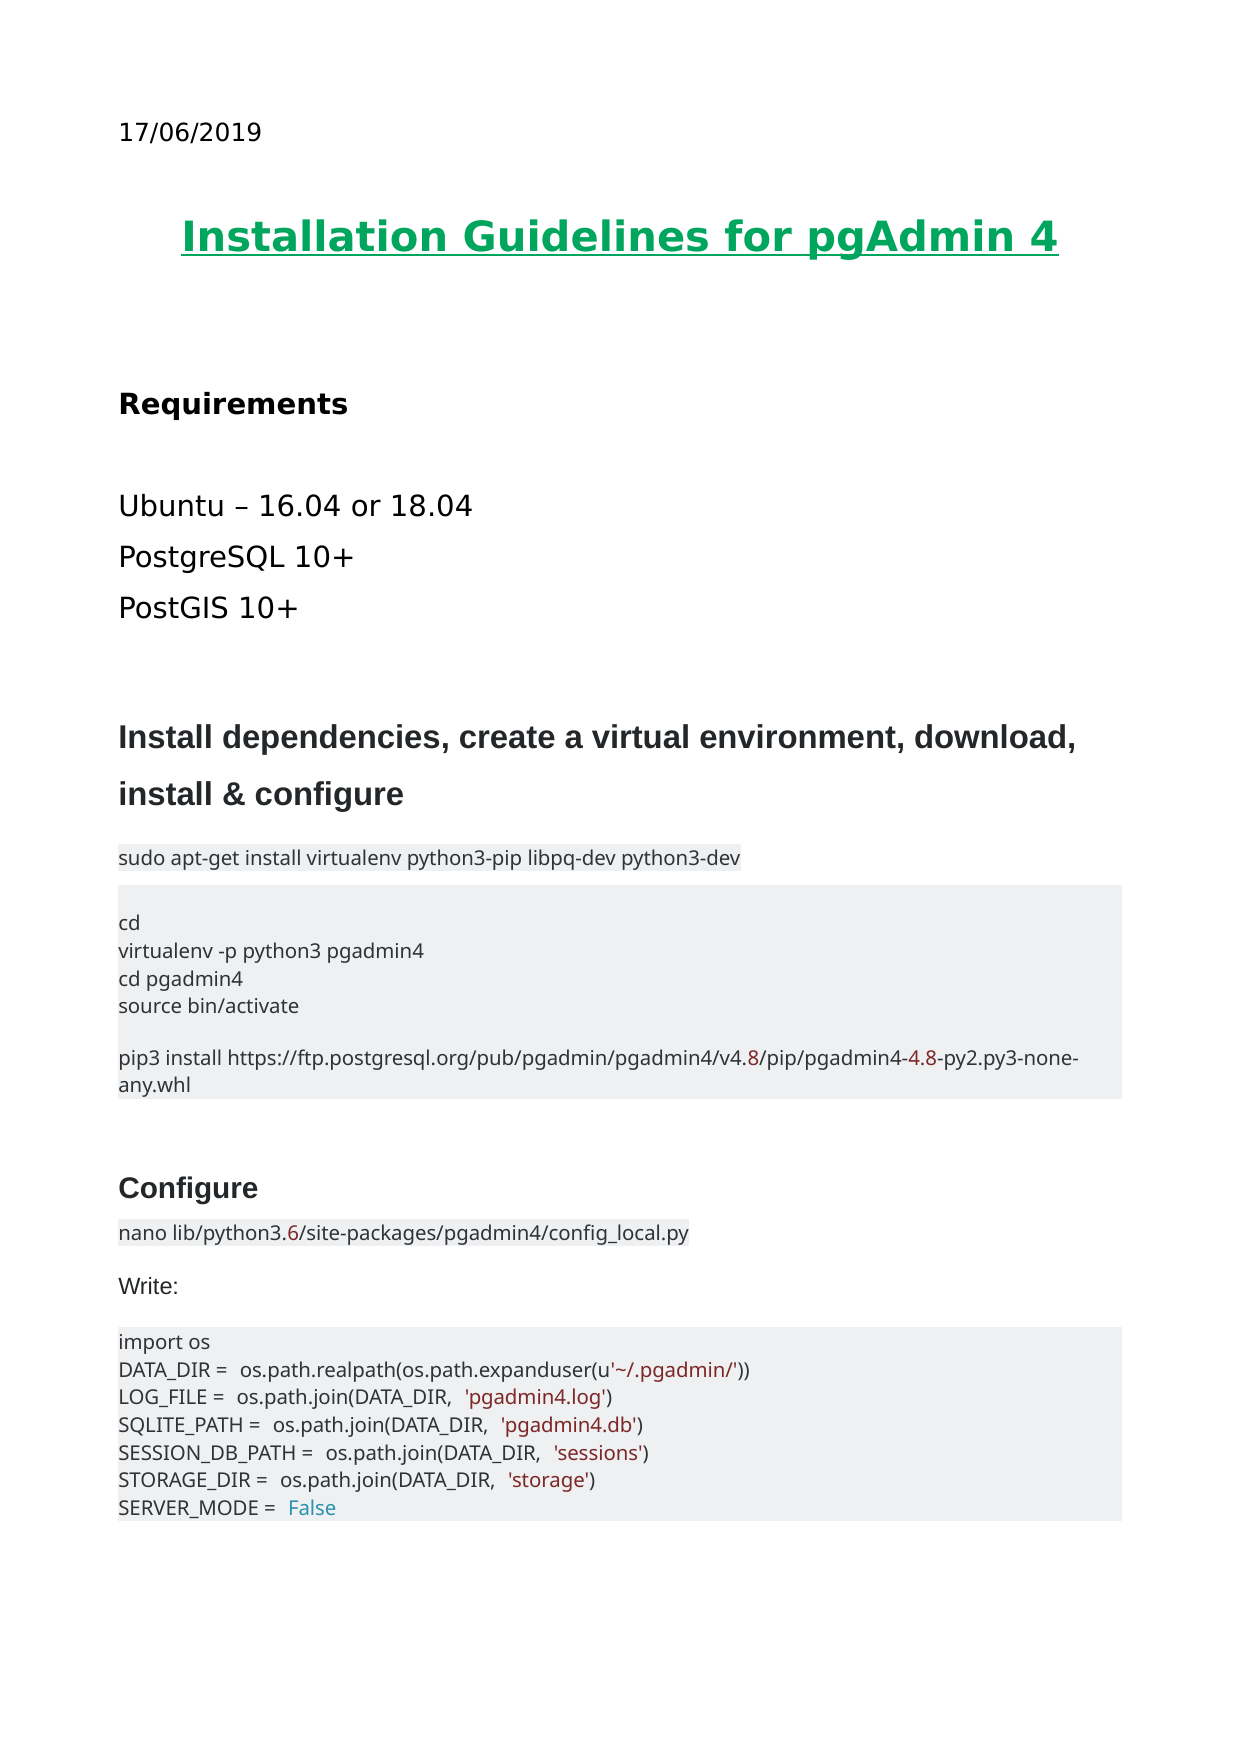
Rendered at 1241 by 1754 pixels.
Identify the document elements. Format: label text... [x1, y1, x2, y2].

text source bin/activate [118, 992, 1122, 1020]
text virtualenv -p python3 pgadmin4 [118, 937, 1122, 964]
text Installation Guidelines for pgAdmin 4 [118, 213, 1122, 261]
text Ubuntu – 16.04 or 18.04 [118, 489, 1122, 523]
text SQLITE_PATH = os.path.join(DATA_DIR, 'pgadmin4.db') [118, 1411, 1122, 1438]
text cd pgadmin4 [118, 964, 1122, 992]
text SESSION_DB_PATH = os.path.join(DATA_DIR, 'sessions') [118, 1438, 1122, 1466]
text PostgreSQL 10+ [118, 540, 1122, 574]
subtitle Configure nano lib/python3.6/site-packages/pgadmin4/config_local.py [118, 1171, 1122, 1246]
text Requirements [118, 387, 1122, 421]
text SERVER_MODE = False [118, 1494, 1122, 1521]
text pip3 install https://ftp.postgresql.org/pub/pgadmin/pgadmin4/v4.8/pip/pgadmin4-4.8-py2.py3-none-any.whl [118, 1043, 1122, 1099]
text STORAGE_DIR = os.path.join(DATA_DIR, 'storage') [118, 1466, 1122, 1494]
text Write: [118, 1273, 1122, 1299]
text cd [118, 909, 1122, 937]
text LOG_FILE = os.path.join(DATA_DIR, 'pgadmin4.log') [118, 1383, 1122, 1411]
text DATA_DIR = os.path.realpath(os.path.expanduser(u'~/.pgadmin/')) [118, 1355, 1122, 1383]
text 17/06/2019 [118, 118, 1122, 147]
text import os [118, 1327, 1122, 1355]
subtitle Install dependencies, create a virtual environment, download, install & configure [118, 718, 1122, 812]
text sudo apt-get install virtualenv python3-pip libpq-dev python3-dev [118, 844, 1122, 871]
text PostGIS 10+ [118, 591, 1122, 625]
